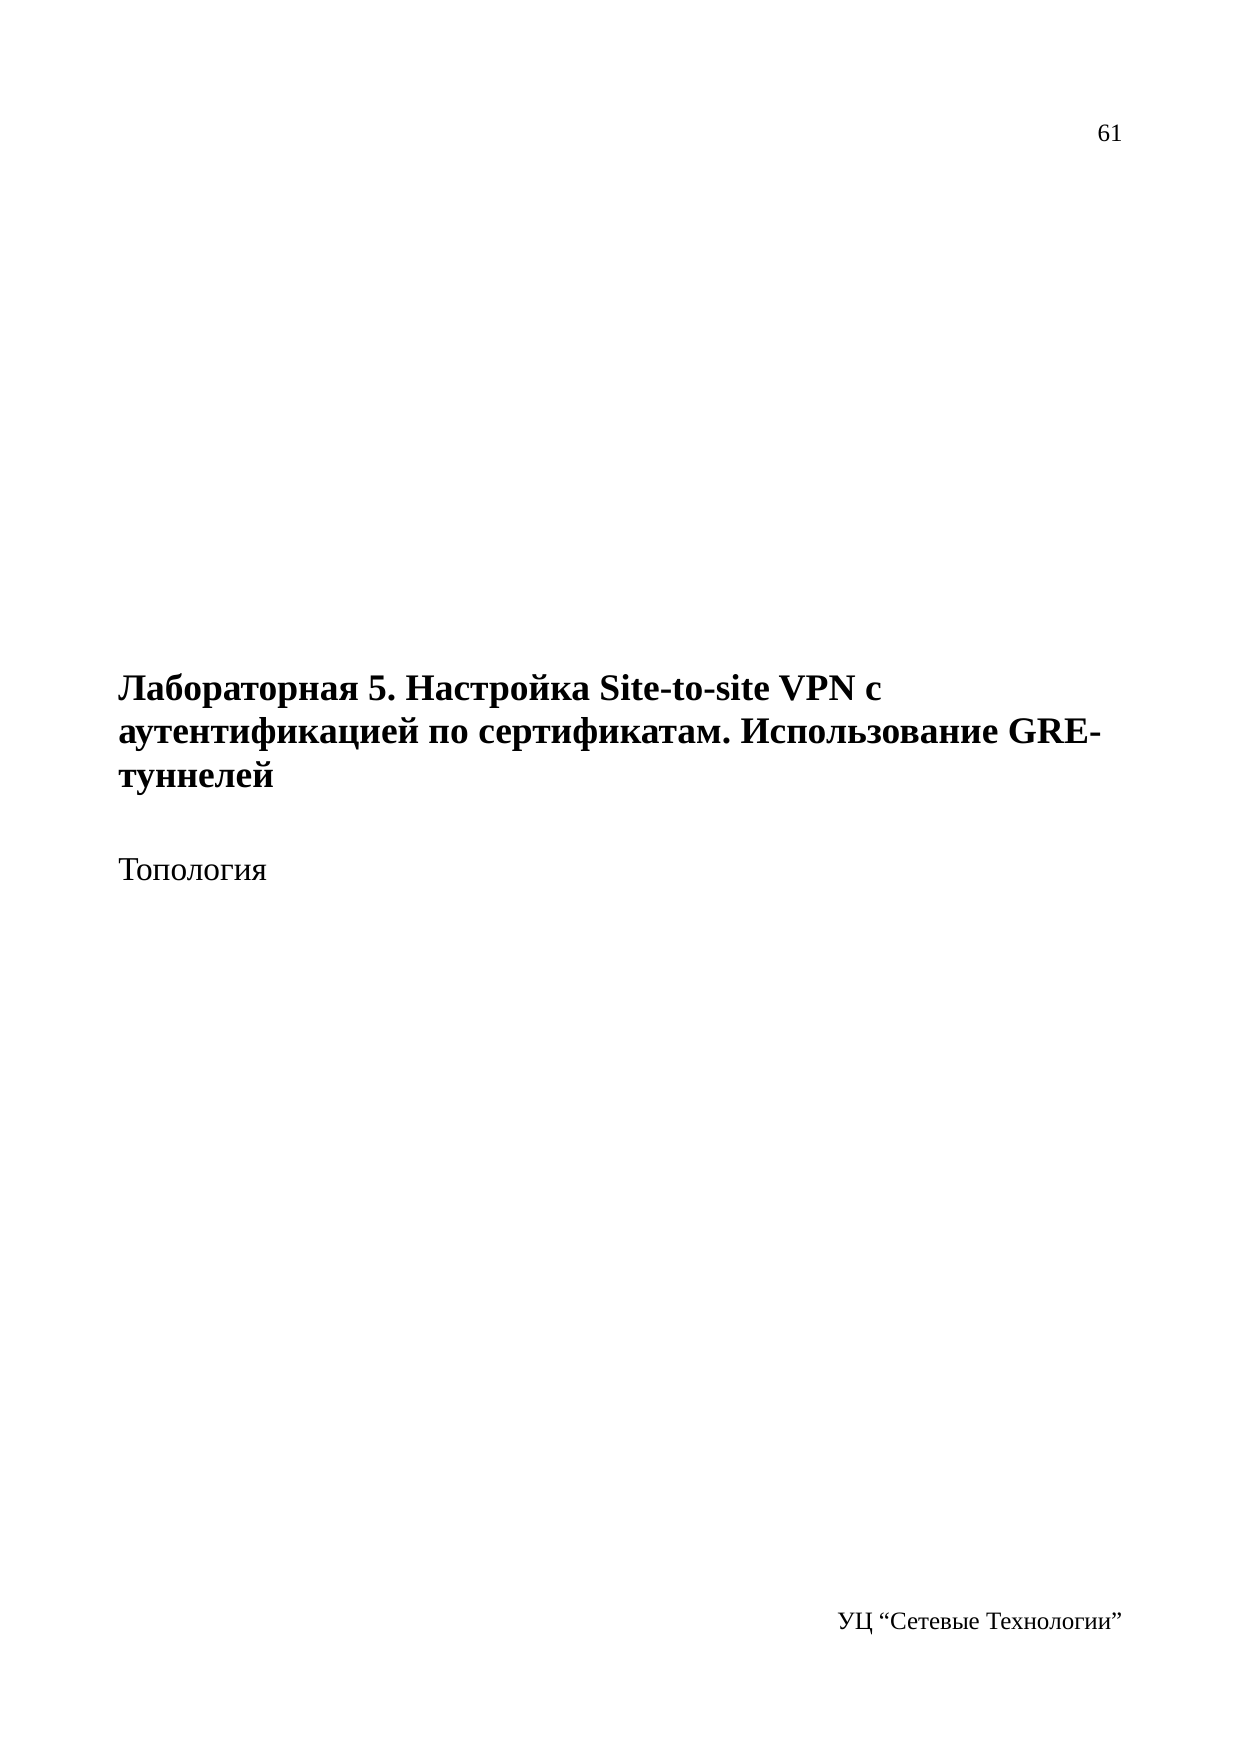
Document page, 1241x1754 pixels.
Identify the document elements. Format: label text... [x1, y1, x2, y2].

text Топология [118, 849, 1122, 887]
text Лабораторная 5. Настройка Site-to-site VPN с аутентификацией по сертификатам. Использование GRE-туннелей [118, 666, 1122, 795]
